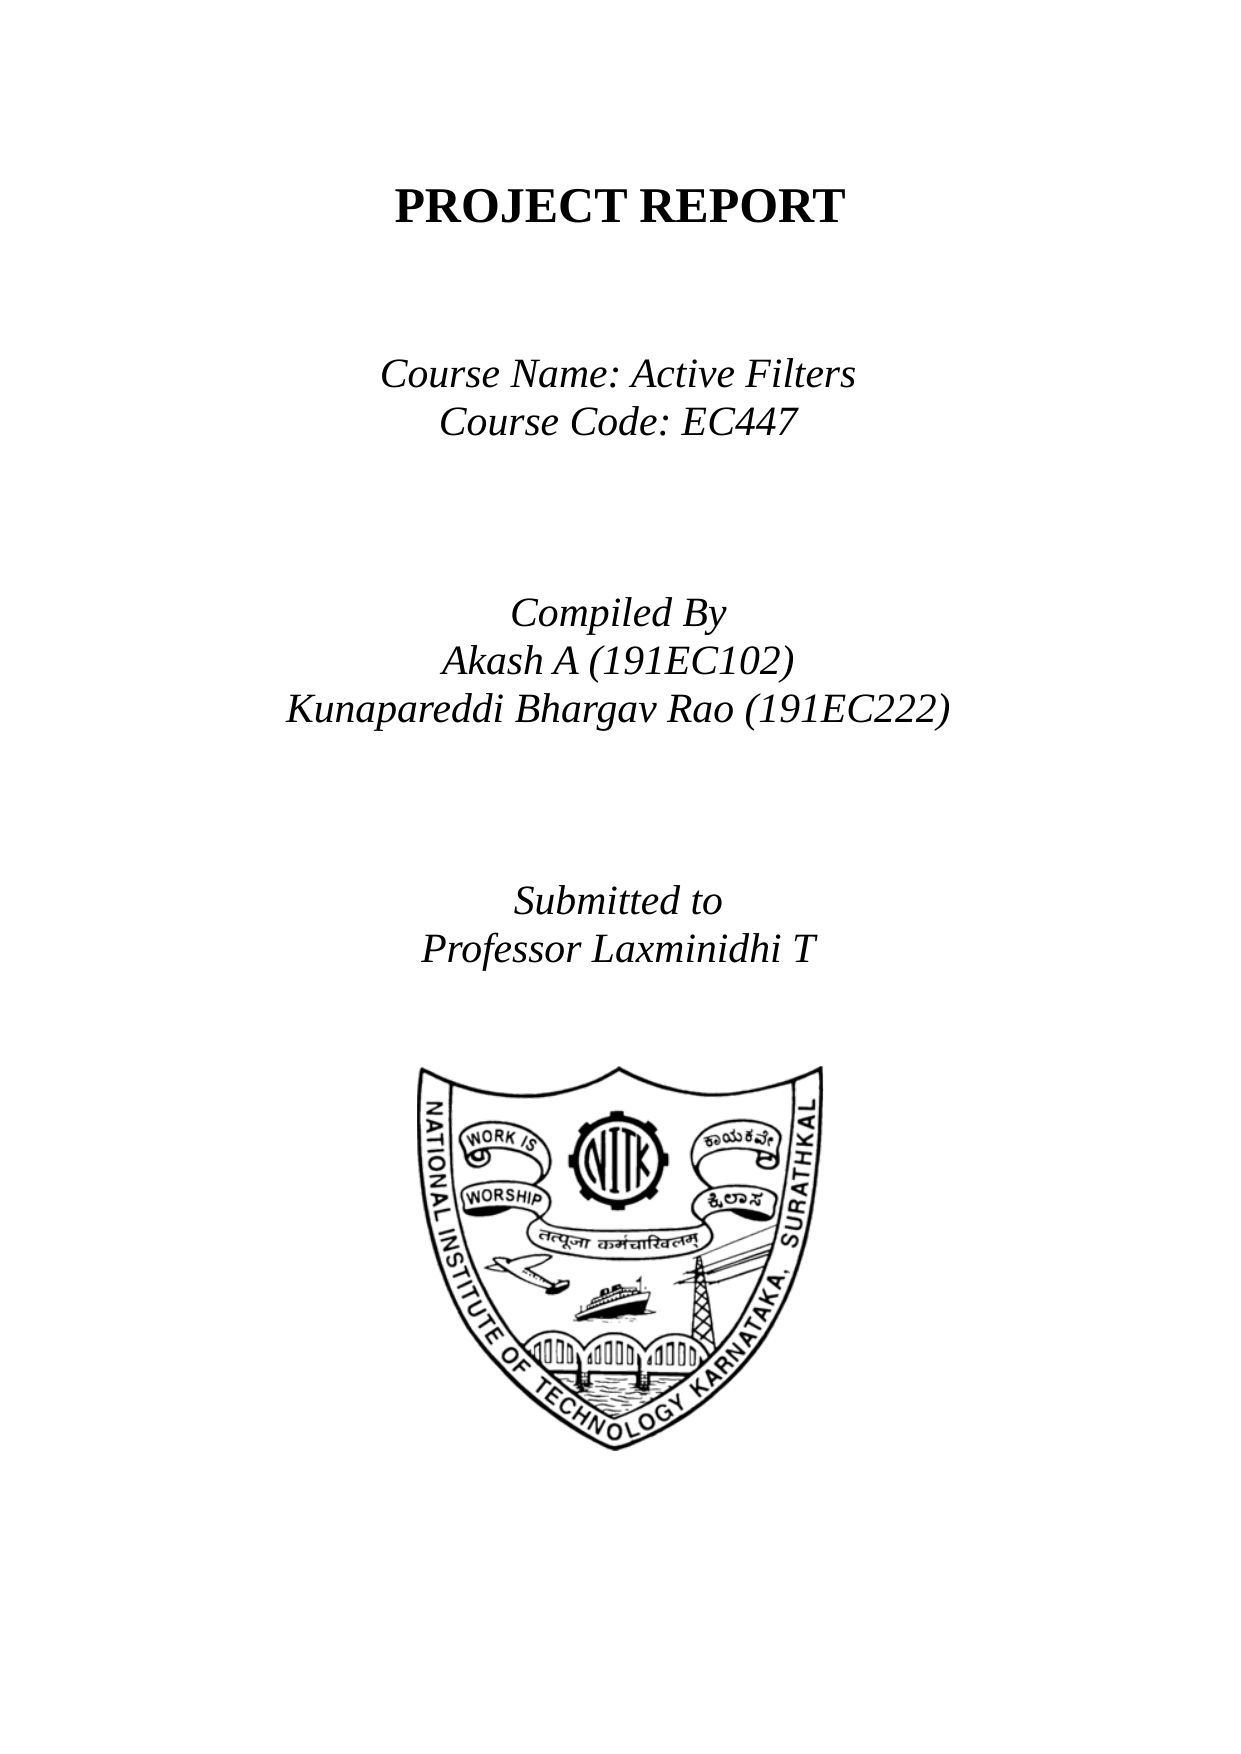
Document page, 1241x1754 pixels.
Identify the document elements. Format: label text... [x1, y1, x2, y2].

text Professor Laxminidhi T [118, 923, 1122, 971]
text Course Name: Active Filters [118, 348, 1122, 396]
text Compiled By [118, 588, 1122, 636]
picture [417, 1066, 824, 1451]
text PROJECT REPORT [118, 176, 1122, 233]
text Submitted to [118, 875, 1122, 923]
text Kunapareddi Bhargav Rao (191EC222) [118, 683, 1122, 731]
text Course Code: EC447 [118, 396, 1122, 444]
text Akash A (191EC102) [118, 636, 1122, 683]
